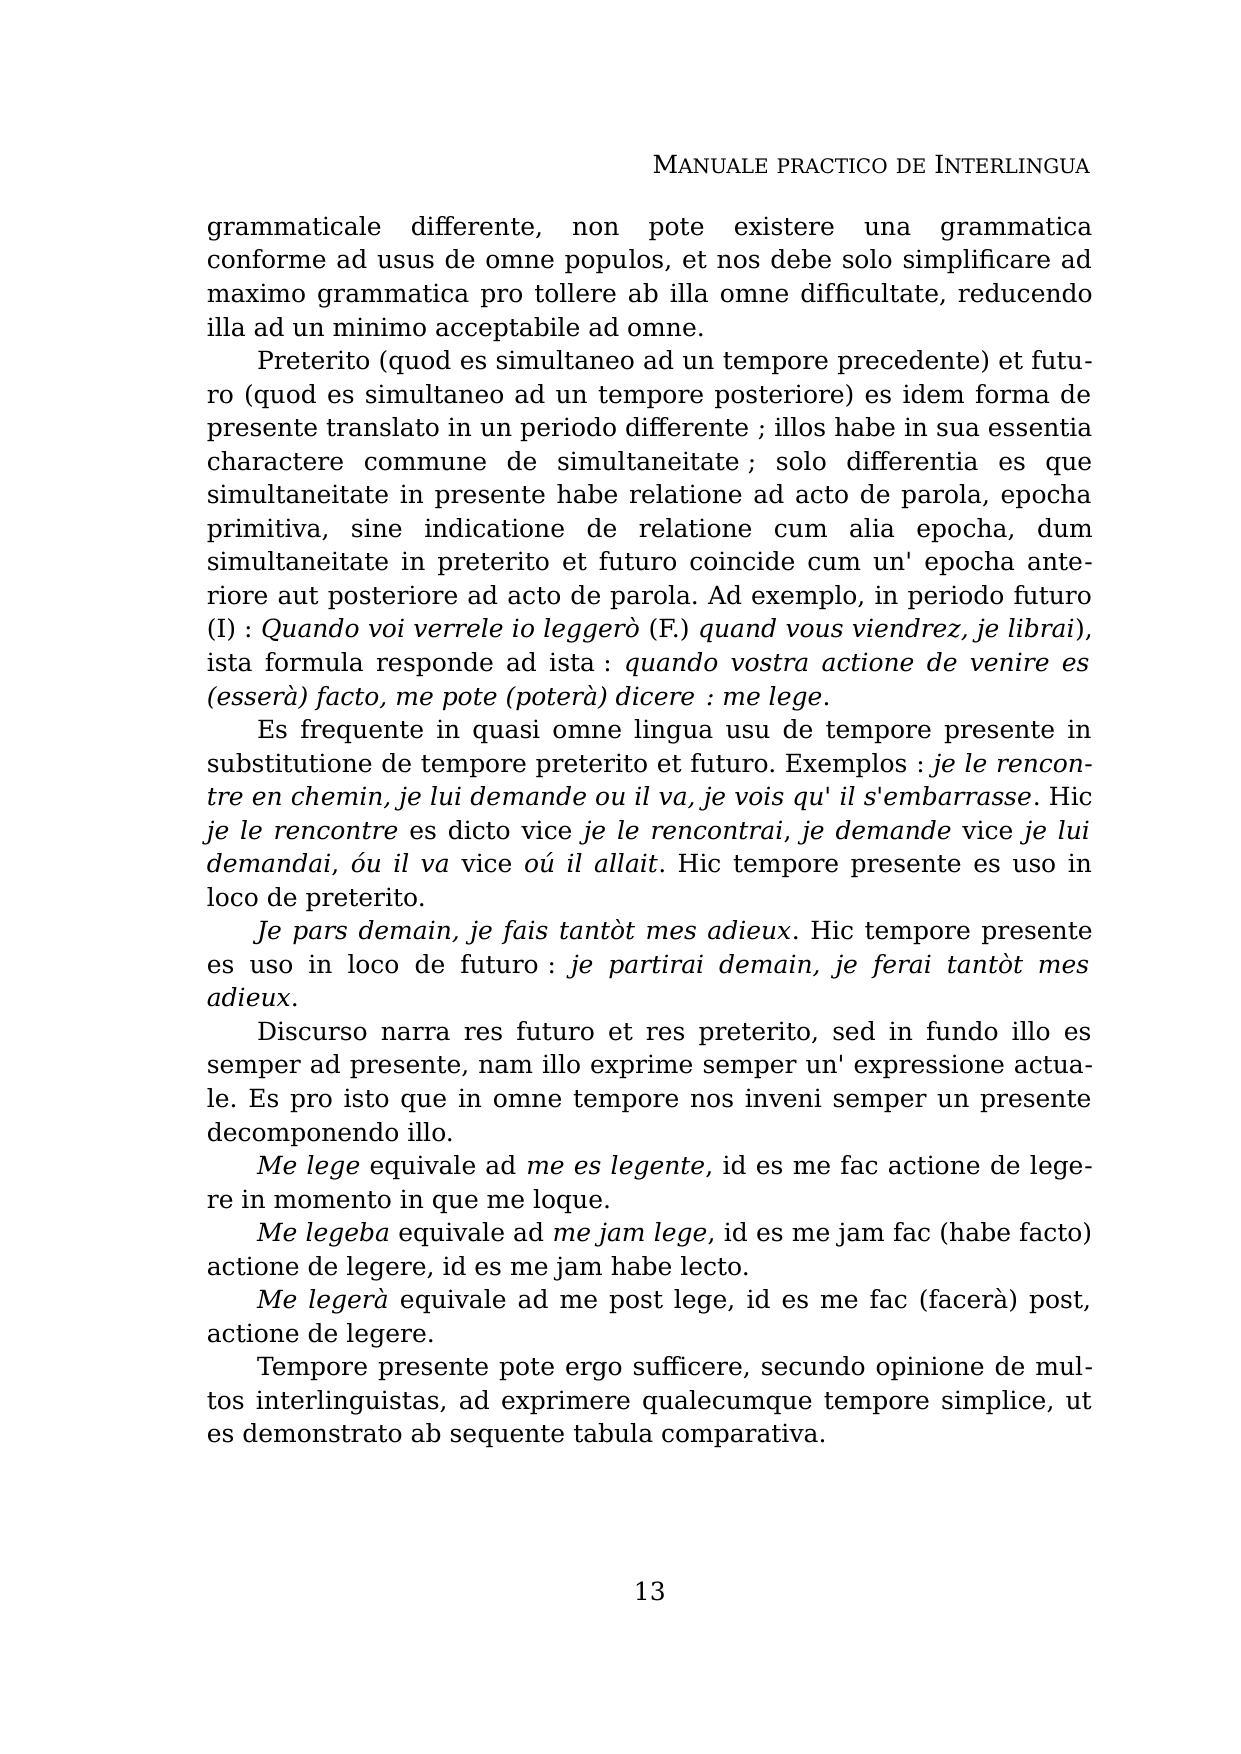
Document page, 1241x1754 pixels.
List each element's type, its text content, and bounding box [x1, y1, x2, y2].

text Me legeba equivale ad me jam lege, id es me jam fac (habe facto) actione de legere, id es me jam habe lecto. [207, 1218, 1093, 1281]
text Es frequente in quasi omne lingua usu de tempore presente in substitutione de tempore preterito et futuro. Exemplos : je le rencon­tre en chemin, je lui de­mande ou il va, je vois qu' il s'embarrasse. Hic je le rencontre es dicto vice je le rencontrai, je demande vice je lui demandai, óu il va vice oú il allait. Hic tempore presente es uso in loco de preterito. [207, 715, 1093, 912]
text Je pars demain, je fais tantòt mes adieux. Hic tempore presente es uso in loco de futuro : je partirai demain, je ferai tantòt mes adieux. [207, 916, 1093, 1013]
text Tempore presente pote ergo sufficere, secundo opinione de mul­tos interlingui­stas, ad exprimere qualecumque tempore simplice, ut es demonstrato ab se­quente tabula comparativa. [207, 1352, 1093, 1449]
text Discurso narra res futuro et res preterito, sed in fundo illo es semper ad pre­sente, nam illo exprime semper un' expressione actua­le. Es pro isto que in omne tempore nos inveni semper un presente decomponendo illo. [207, 1017, 1093, 1147]
text Me legerà equivale ad me post lege, id es me fac (facerà) post, actione de le­gere. [207, 1285, 1093, 1348]
text grammaticale differen­te, non pote existere una grammatica conforme ad usus de omne popu­los, et nos debe solo simplificare ad maximo grammatica pro tollere ab illa omne dif­ficultate, reducendo illa ad un minimo acceptabile ad omne. [207, 212, 1093, 342]
text Me lege equivale ad me es legente, id es me fac actione de lege­re in momento in que me loque. [207, 1151, 1093, 1214]
text Preterito (quod es simultaneo ad un tempore precedente) et futu­ro (quod es simultaneo ad un tempore posteriore) es idem forma de presente translato in un periodo differente ; illos habe in sua essentia charactere commune de simul­taneitate ; solo differentia es que simul­taneitate in presente habe relatione ad acto de parola, epocha primi­tiva, sine indicatione de relatione cum alia epo­cha, dum simultaneita­te in preterito et futuro coincide cum un' epocha ante­riore aut poste­riore ad acto de parola. Ad exemplo, in periodo futuro (I) : Quando voi verrele io leggerò (F.) quand vous viendrez, je librai), ista formula re­sponde ad ista : quando vostra actione de venire es (esserà) facto, me pote (poterà) dicere : me lege. [207, 346, 1093, 711]
